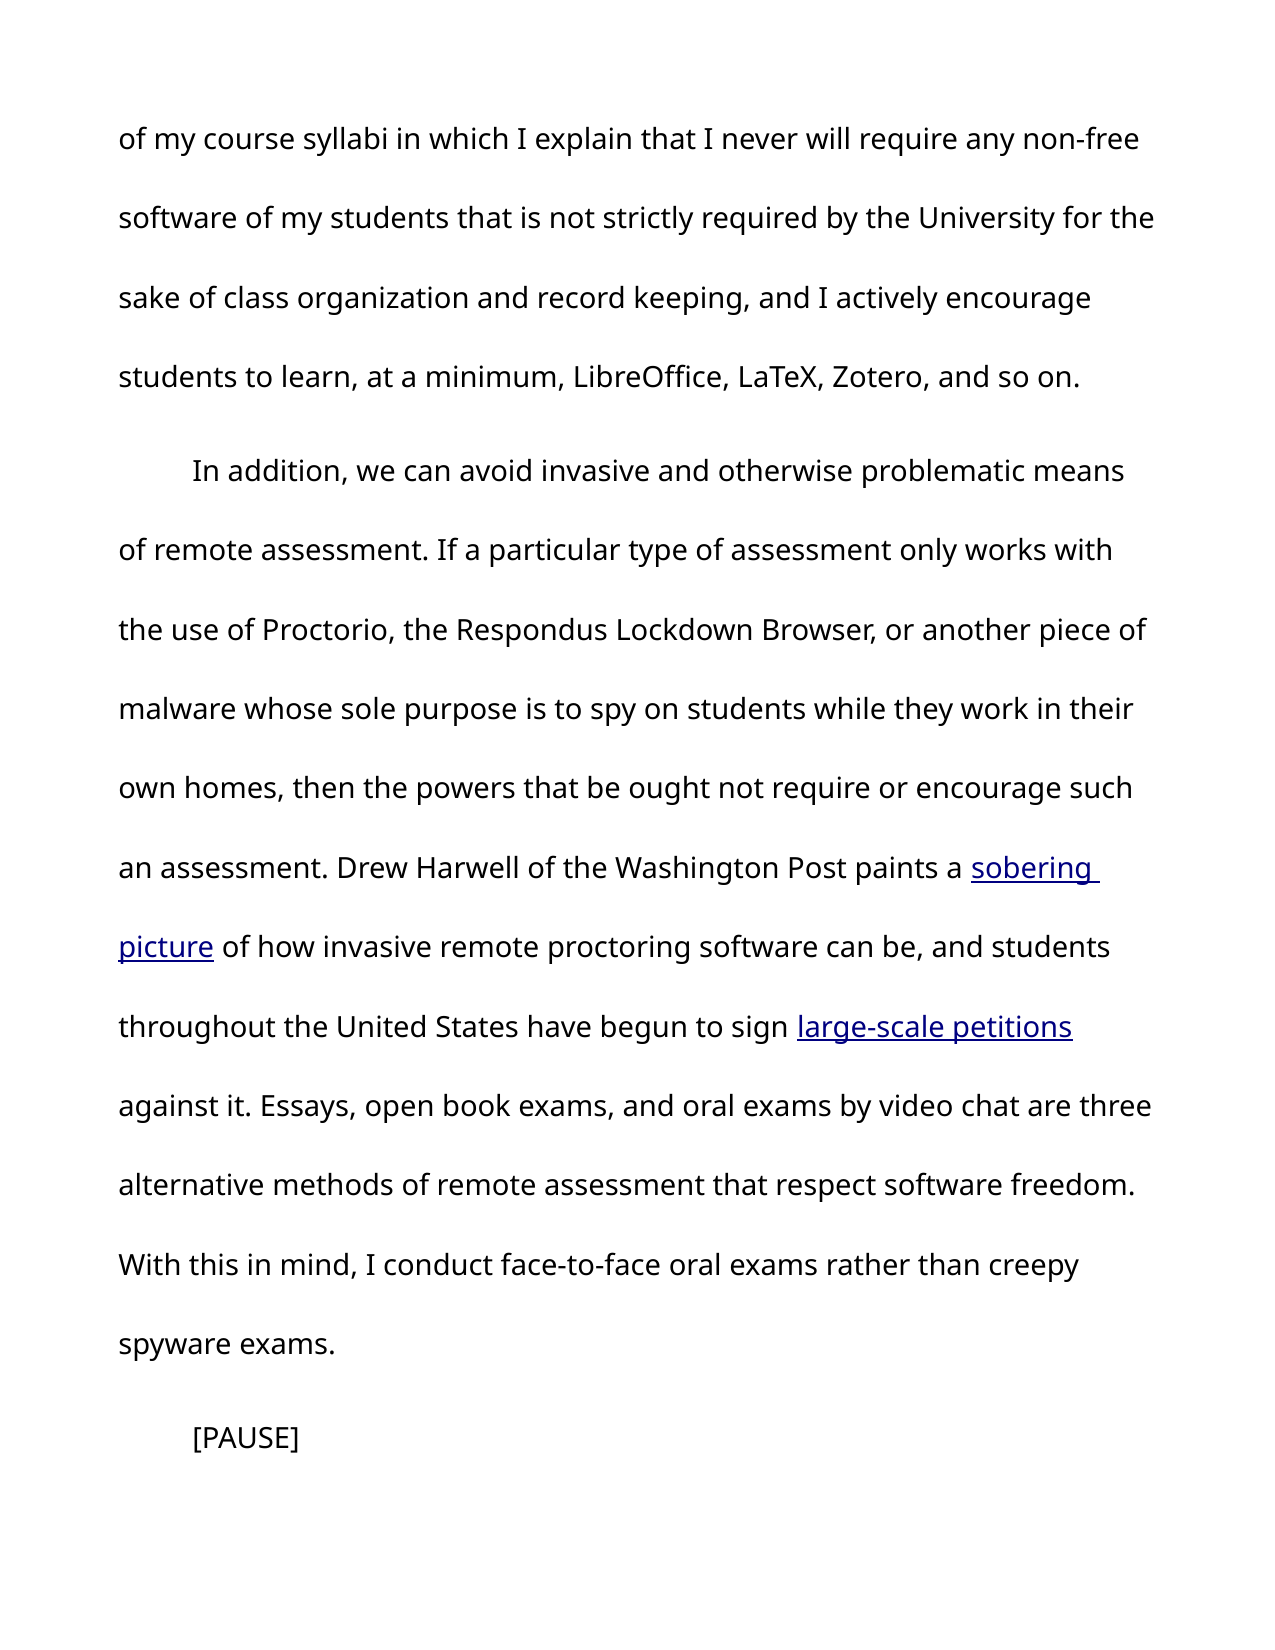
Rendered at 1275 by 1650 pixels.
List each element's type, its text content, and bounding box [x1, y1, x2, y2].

text of my course syllabi in which I explain that I never will require any non-free software of my students that is not strictly required by the University for the sake of class organization and record keeping, and I actively encourage students to learn, at a minimum, LibreOffice, LaTeX, Zotero, and so on. [118, 118, 1157, 396]
text In addition, we can avoid invasive and otherwise problematic means of remote assessment. If a particular type of assessment only works with the use of Proctorio, the Respondus Lockdown Browser, or another piece of malware whose sole purpose is to spy on students while they work in their own homes, then the powers that be ought not require or encourage such an assessment. Drew Harwell of the Washington Post paints a sobering picture of how invasive remote proctoring software can be, and students throughout the United States have begun to sign large-scale petitions against it. Essays, open book exams, and oral exams by video chat are three alternative methods of remote assessment that respect software freedom. With this in mind, I conduct face-to-face oral exams rather than creepy spyware exams. [118, 450, 1157, 1363]
text [PAUSE] [118, 1417, 1157, 1457]
